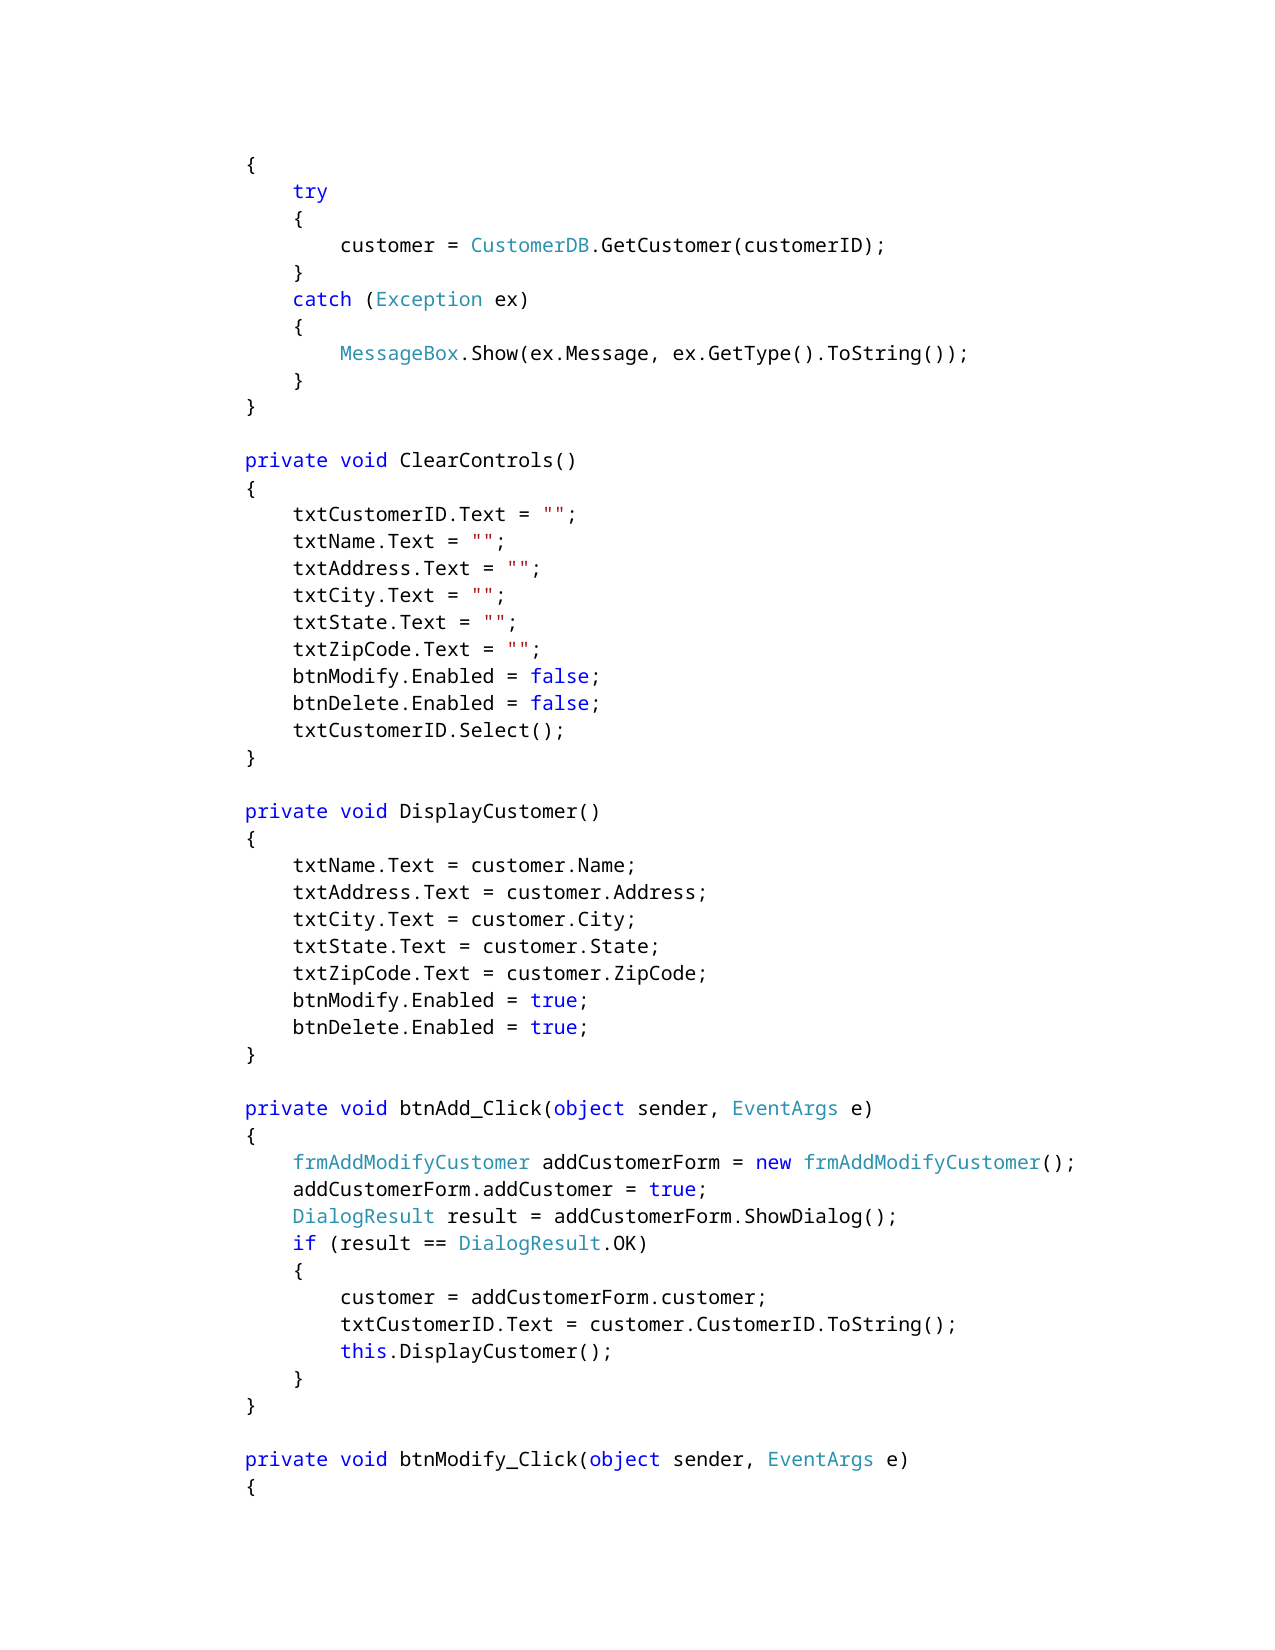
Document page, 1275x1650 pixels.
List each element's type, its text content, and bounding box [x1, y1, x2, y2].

text txtCustomerID.Text = customer.CustomerID.ToString(); [150, 1310, 1125, 1337]
text DialogResult result = addCustomerForm.ShowDialog(); [150, 1202, 1125, 1229]
text txtAddress.Text = customer.Address; [150, 878, 1125, 905]
text txtZipCode.Text = ""; [150, 636, 1125, 663]
text frmAddModifyCustomer addCustomerForm = new frmAddModifyCustomer(); [150, 1148, 1125, 1175]
text txtState.Text = ""; [150, 609, 1125, 636]
text catch (Exception ex) [150, 285, 1125, 312]
text btnDelete.Enabled = false; [150, 689, 1125, 717]
text if (result == DialogResult.OK) [150, 1229, 1125, 1256]
text } [150, 1040, 1125, 1067]
text private void btnAdd_Click(object sender, EventArgs e) [150, 1094, 1125, 1121]
text } [150, 743, 1125, 771]
text } [150, 1364, 1125, 1391]
text addCustomerForm.addCustomer = true; [150, 1175, 1125, 1202]
text { [150, 1121, 1125, 1148]
text } [150, 1391, 1125, 1418]
text btnModify.Enabled = false; [150, 663, 1125, 689]
text MessageBox.Show(ex.Message, ex.GetType().ToString()); [150, 339, 1125, 366]
text } [150, 366, 1125, 393]
text txtCustomerID.Select(); [150, 717, 1125, 743]
text { [150, 474, 1125, 501]
text { [150, 1256, 1125, 1283]
text { [150, 204, 1125, 231]
text { [150, 150, 1125, 177]
text txtCustomerID.Text = ""; [150, 501, 1125, 528]
text } [150, 393, 1125, 420]
text txtCity.Text = customer.City; [150, 905, 1125, 932]
text txtAddress.Text = ""; [150, 555, 1125, 582]
text btnDelete.Enabled = true; [150, 1013, 1125, 1040]
text } [150, 258, 1125, 285]
text { [150, 312, 1125, 339]
text customer = CustomerDB.GetCustomer(customerID); [150, 231, 1125, 258]
text btnModify.Enabled = true; [150, 986, 1125, 1013]
text private void ClearControls() [150, 447, 1125, 474]
text this.DisplayCustomer(); [150, 1337, 1125, 1364]
text { [150, 824, 1125, 851]
text txtState.Text = customer.State; [150, 932, 1125, 959]
text txtName.Text = ""; [150, 528, 1125, 555]
text customer = addCustomerForm.customer; [150, 1283, 1125, 1310]
text try [150, 177, 1125, 204]
text txtName.Text = customer.Name; [150, 851, 1125, 878]
text private void btnModify_Click(object sender, EventArgs e) [150, 1445, 1125, 1472]
text txtCity.Text = ""; [150, 582, 1125, 609]
text txtZipCode.Text = customer.ZipCode; [150, 959, 1125, 986]
text { [150, 1472, 1125, 1499]
text private void DisplayCustomer() [150, 797, 1125, 824]
